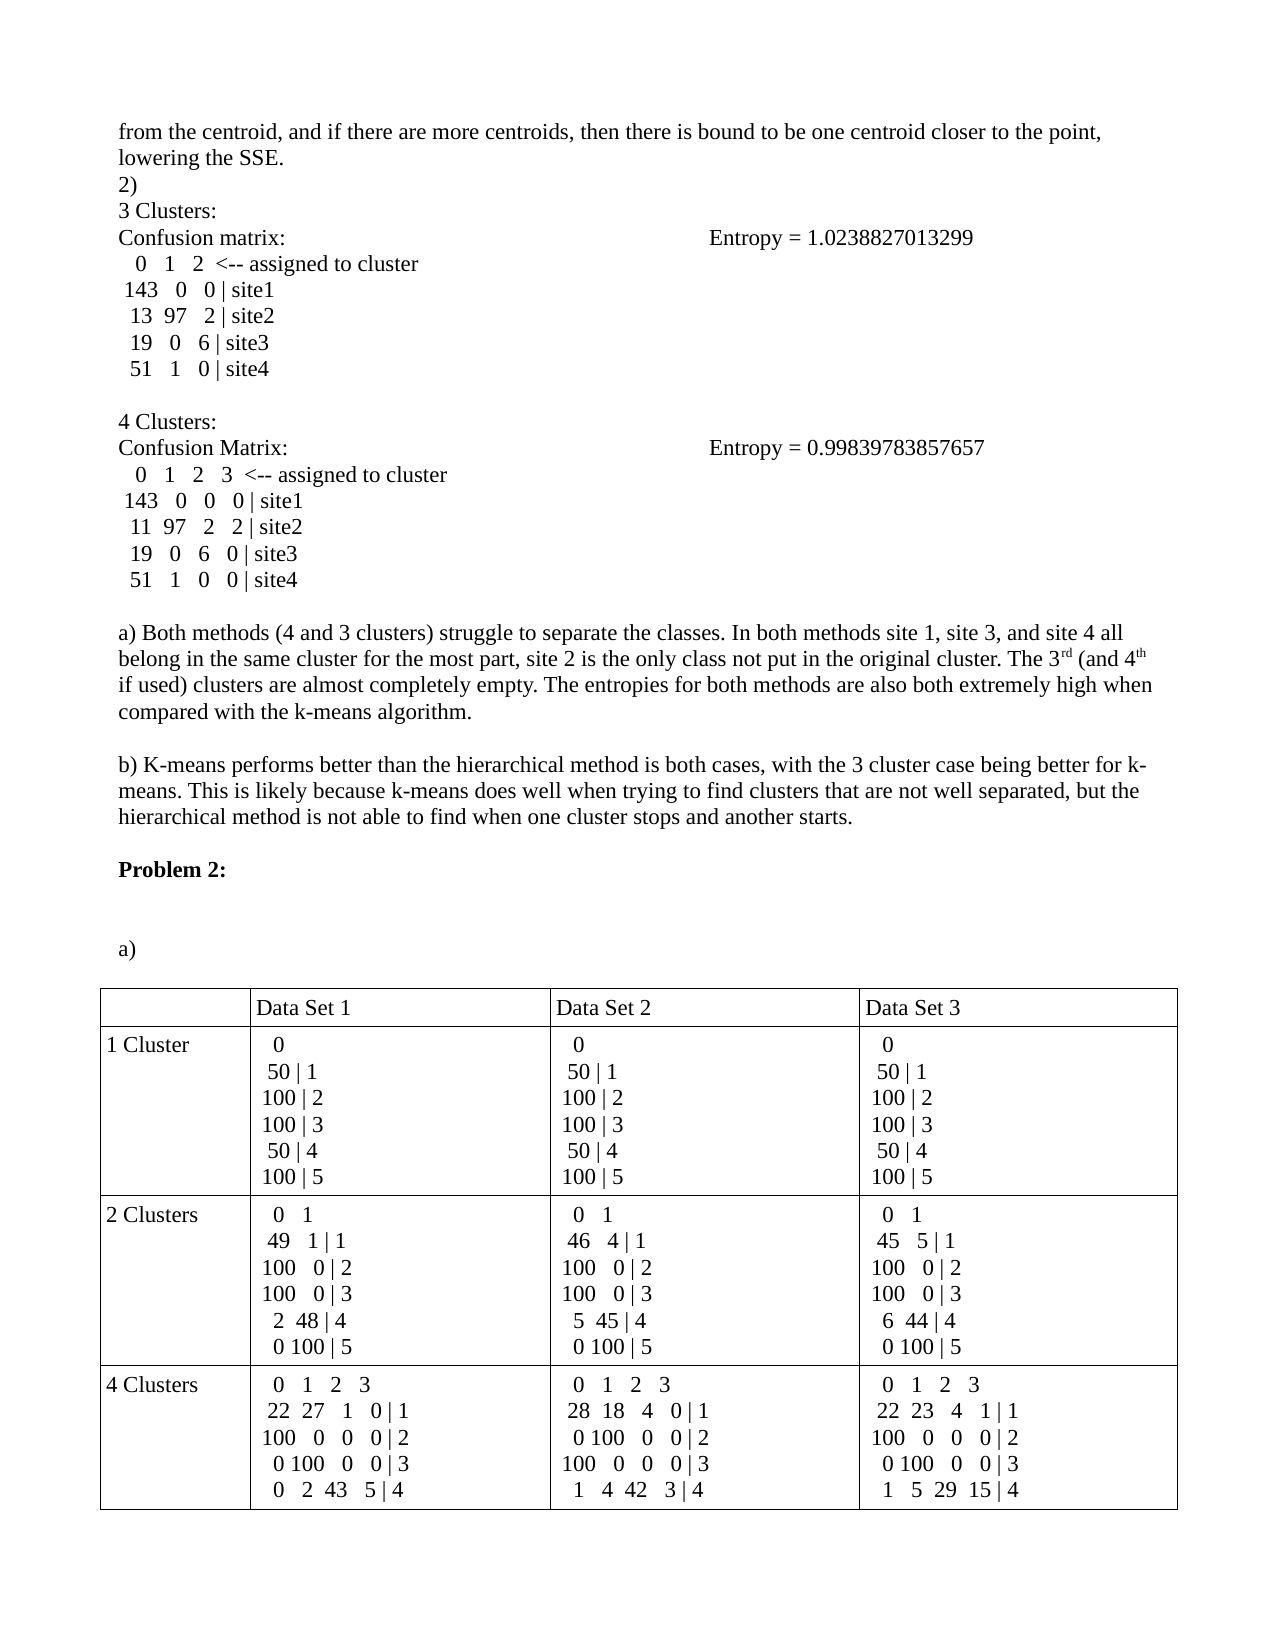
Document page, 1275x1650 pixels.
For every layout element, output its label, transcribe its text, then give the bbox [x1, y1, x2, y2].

table_header Data Set 2 [551, 989, 859, 1026]
text from the centroid, and if there are more centroids, then there is bound to be one centroid closer to the point, lowering the SSE. [118, 118, 1157, 171]
text 143 0 0 | site1 [118, 276, 1157, 303]
table_header [101, 989, 250, 1026]
text 0 1 2 3 <-- assigned to cluster [118, 461, 1157, 487]
text 13 97 2 | site2 [118, 303, 1157, 329]
table_cell 0 1 49 1 | 1 100 0 | 2 100 0 | 3 2 48 | 4 0 100 | 5 [251, 1196, 550, 1365]
table_cell 2 Clusters [101, 1196, 250, 1365]
text Confusion matrix: Entropy = 1.0238827013299 [118, 223, 1157, 250]
table_cell 0 1 45 5 | 1 100 0 | 2 100 0 | 3 6 44 | 4 0 100 | 5 [860, 1196, 1177, 1365]
table_header Data Set 3 [860, 989, 1177, 1026]
text b) K-means performs better than the hierarchical method is both cases, with the 3 cluster case being better for k-means. This is likely because k-means does well when trying to find clusters that are not well separated, but the hierarchical method is not able to find when one cluster stops and another starts. [118, 751, 1157, 830]
table_cell 0 50 | 1 100 | 2 100 | 3 50 | 4 100 | 5 [251, 1027, 550, 1195]
table_cell 0 1 2 3 22 27 1 0 | 1 100 0 0 0 | 2 0 100 0 0 | 3 0 2 43 5 | 4 [251, 1366, 550, 1508]
text 2) [118, 171, 1157, 197]
table_cell 0 50 | 1 100 | 2 100 | 3 50 | 4 100 | 5 [860, 1027, 1177, 1195]
text Problem 2: [118, 856, 1157, 882]
table_cell 0 1 2 3 28 18 4 0 | 1 0 100 0 0 | 2 100 0 0 0 | 3 1 4 42 3 | 4 [551, 1366, 859, 1508]
text 19 0 6 | site3 [118, 329, 1157, 355]
table_cell 4 Clusters [101, 1366, 250, 1508]
text 51 1 0 0 | site4 [118, 566, 1157, 592]
table_cell 0 50 | 1 100 | 2 100 | 3 50 | 4 100 | 5 [551, 1027, 859, 1195]
text 11 97 2 2 | site2 [118, 513, 1157, 540]
table_header Data Set 1 [251, 989, 550, 1026]
text 19 0 6 0 | site3 [118, 540, 1157, 566]
table_cell 1 Cluster [101, 1027, 250, 1195]
text 51 1 0 | site4 [118, 355, 1157, 382]
text 0 1 2 <-- assigned to cluster [118, 250, 1157, 276]
table_cell 0 1 46 4 | 1 100 0 | 2 100 0 | 3 5 45 | 4 0 100 | 5 [551, 1196, 859, 1365]
text Confusion Matrix: Entropy = 0.99839783857657 [118, 434, 1157, 461]
text a) [118, 935, 1157, 961]
table_cell 0 1 2 3 22 23 4 1 | 1 100 0 0 0 | 2 0 100 0 0 | 3 1 5 29 15 | 4 [860, 1366, 1177, 1508]
text 4 Clusters: [118, 408, 1157, 434]
text 143 0 0 0 | site1 [118, 487, 1157, 513]
text 3 Clusters: [118, 197, 1157, 223]
text a) Both methods (4 and 3 clusters) struggle to separate the classes. In both methods site 1, site 3, and site 4 all belong in the same cluster for the most part, site 2 is the only class not put in the original cluster. The 3rd (and 4th if used) clusters are almost completely empty. The entropies for both methods are also both extremely high when compared with the k-means algorithm. [118, 619, 1157, 724]
